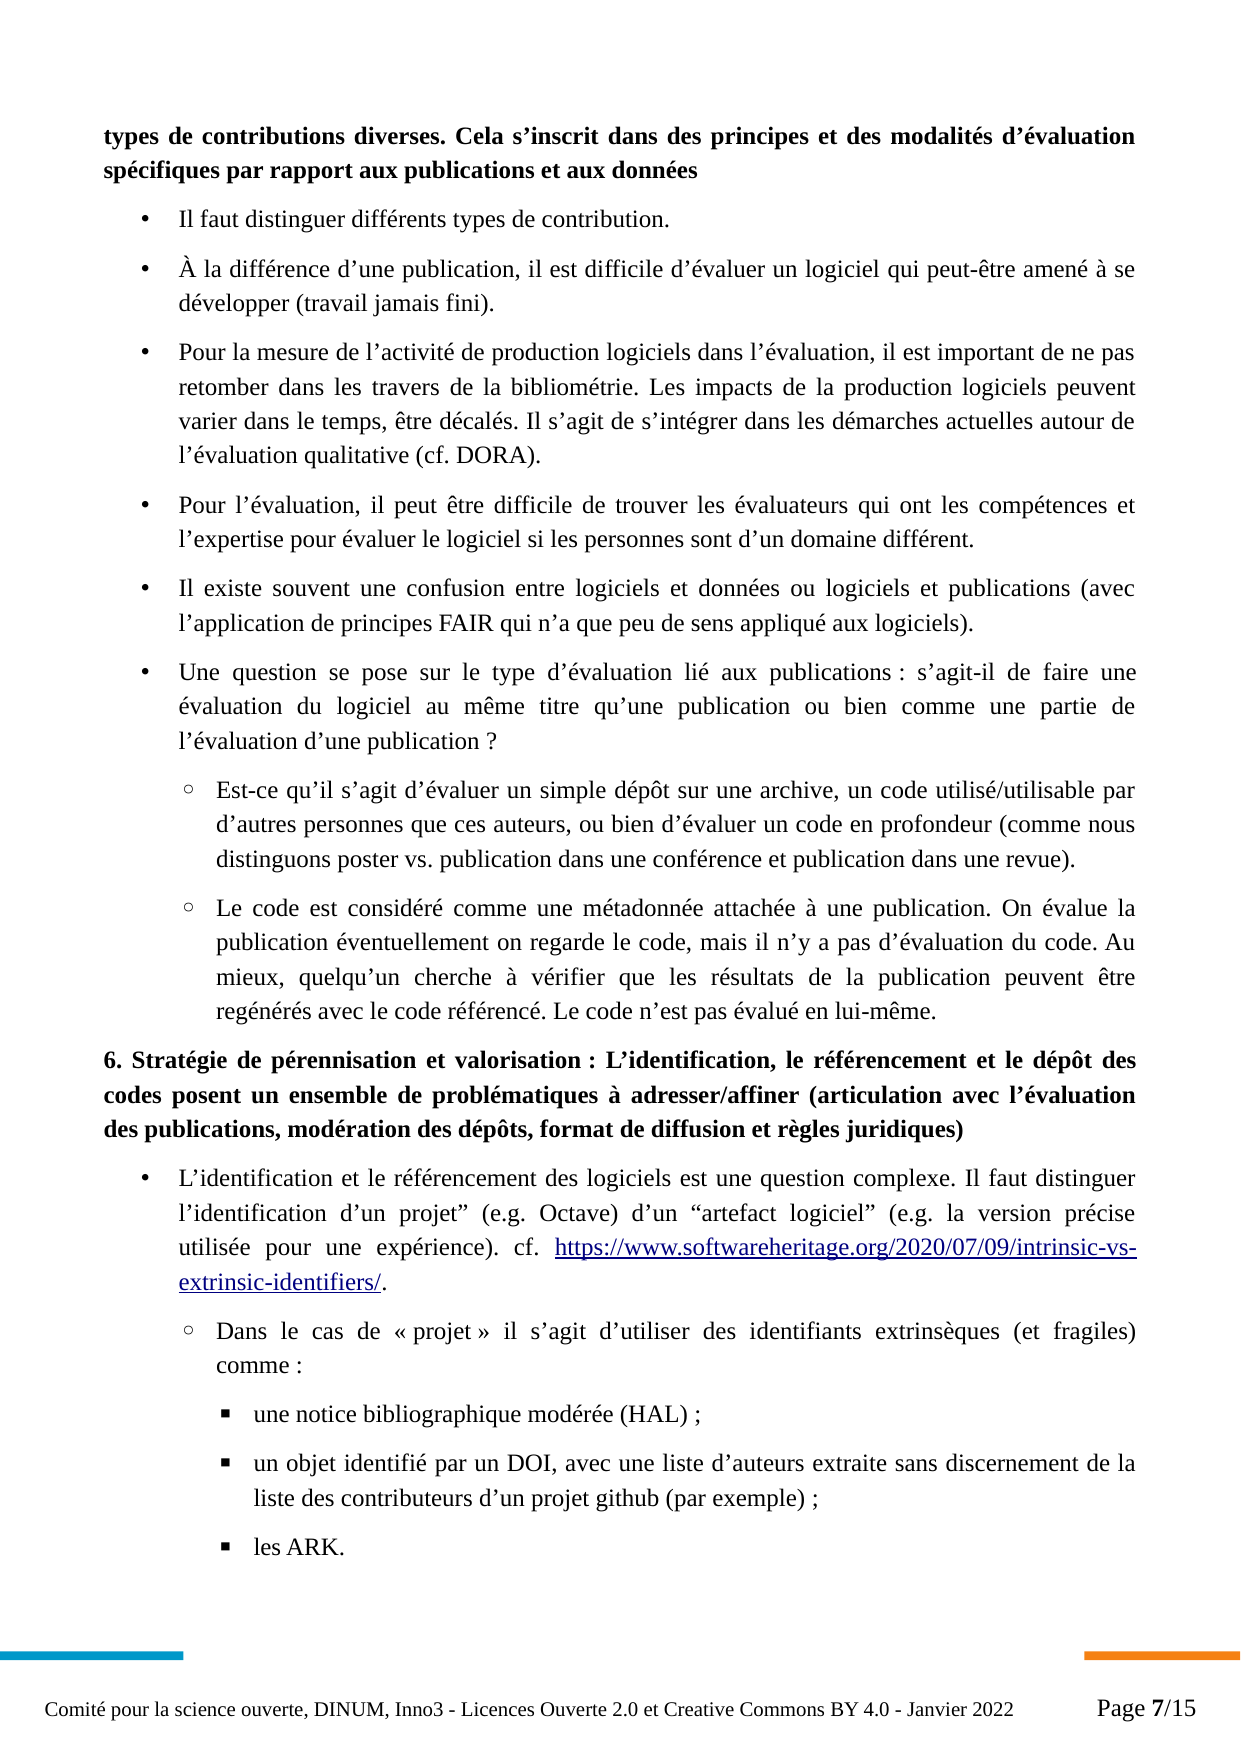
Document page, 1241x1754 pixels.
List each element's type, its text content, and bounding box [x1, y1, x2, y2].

list Le code est considéré comme une métadonnée attachée à une publication. On évalue la publication éventuellement on regarde le code, mais il n’y a pas d’évaluation du code. Au mieux, quelqu’un cherche à vérifier que les résultats de la publication peuvent être regénérés avec le code référencé. Le code n’est pas évalué en lui-même. [178, 893, 1137, 1025]
list les ARK. [216, 1532, 1137, 1561]
list Est-ce qu’il s’agit d’évaluer un simple dépôt sur une archive, un code utilisé/utilisable par d’autres personnes que ces auteurs, ou bien d’évaluer un code en profondeur (comme nous distinguons poster vs. publication dans une conférence et publication dans une revue). [178, 775, 1137, 872]
list Il faut distinguer différents types de contribution. [141, 204, 1137, 233]
text 6. Stratégie de pérennisation et valorisation : L’identification, le référencement et le dépôt des codes posent un ensemble de problématiques à adresser/affiner (articulation avec l’évaluation des publications, modération des dépôts, format de diffusion et règles juridiques) [103, 1045, 1137, 1143]
list Une question se pose sur le type d’évaluation lié aux publications : s’agit-il de faire une évaluation du logiciel au même titre qu’une publication ou bien comme une partie de l’évaluation d’une publication ? [141, 657, 1137, 754]
list un objet identifié par un DOI, avec une liste d’auteurs extraite sans discernement de la liste des contributeurs d’un projet github (par exemple) ; [216, 1448, 1137, 1512]
list une notice bibliographique modérée (HAL) ; [216, 1399, 1137, 1428]
list Pour l’évaluation, il peut être difficile de trouver les évaluateurs qui ont les compétences et l’expertise pour évaluer le logiciel si les personnes sont d’un domaine différent. [141, 490, 1137, 553]
list Il existe souvent une confusion entre logiciels et données ou logiciels et publications (avec l’application de principes FAIR qui n’a que peu de sens appliqué aux logiciels). [141, 573, 1137, 636]
text types de contributions diverses. Cela s’inscrit dans des principes et des modalités d’évaluation spécifiques par rapport aux publications et aux données [103, 121, 1137, 184]
list Pour la mesure de l’activité de production logiciels dans l’évaluation, il est important de ne pas retomber dans les travers de la bibliométrie. Les impacts de la production logiciels peuvent varier dans le temps, être décalés. Il s’agit de s’intégrer dans les démarches actuelles autour de l’évaluation qualitative (cf. DORA). [141, 337, 1137, 469]
list À la différence d’une publication, il est difficile d’évaluer un logiciel qui peut-être amené à se développer (travail jamais fini). [141, 254, 1137, 317]
list Dans le cas de « projet » il s’agit d’utiliser des identifiants extrinsèques (et fragiles) comme : [178, 1316, 1137, 1379]
list L’identification et le référencement des logiciels est une question complexe. Il faut distinguer l’identification d’un projet” (e.g. Octave) d’un “artefact logiciel” (e.g. la version précise utilisée pour une expérience). cf. https://www.softwareheritage.org/2020/07/09/intrinsic-vs-extrinsic-identifiers/. [141, 1163, 1137, 1296]
